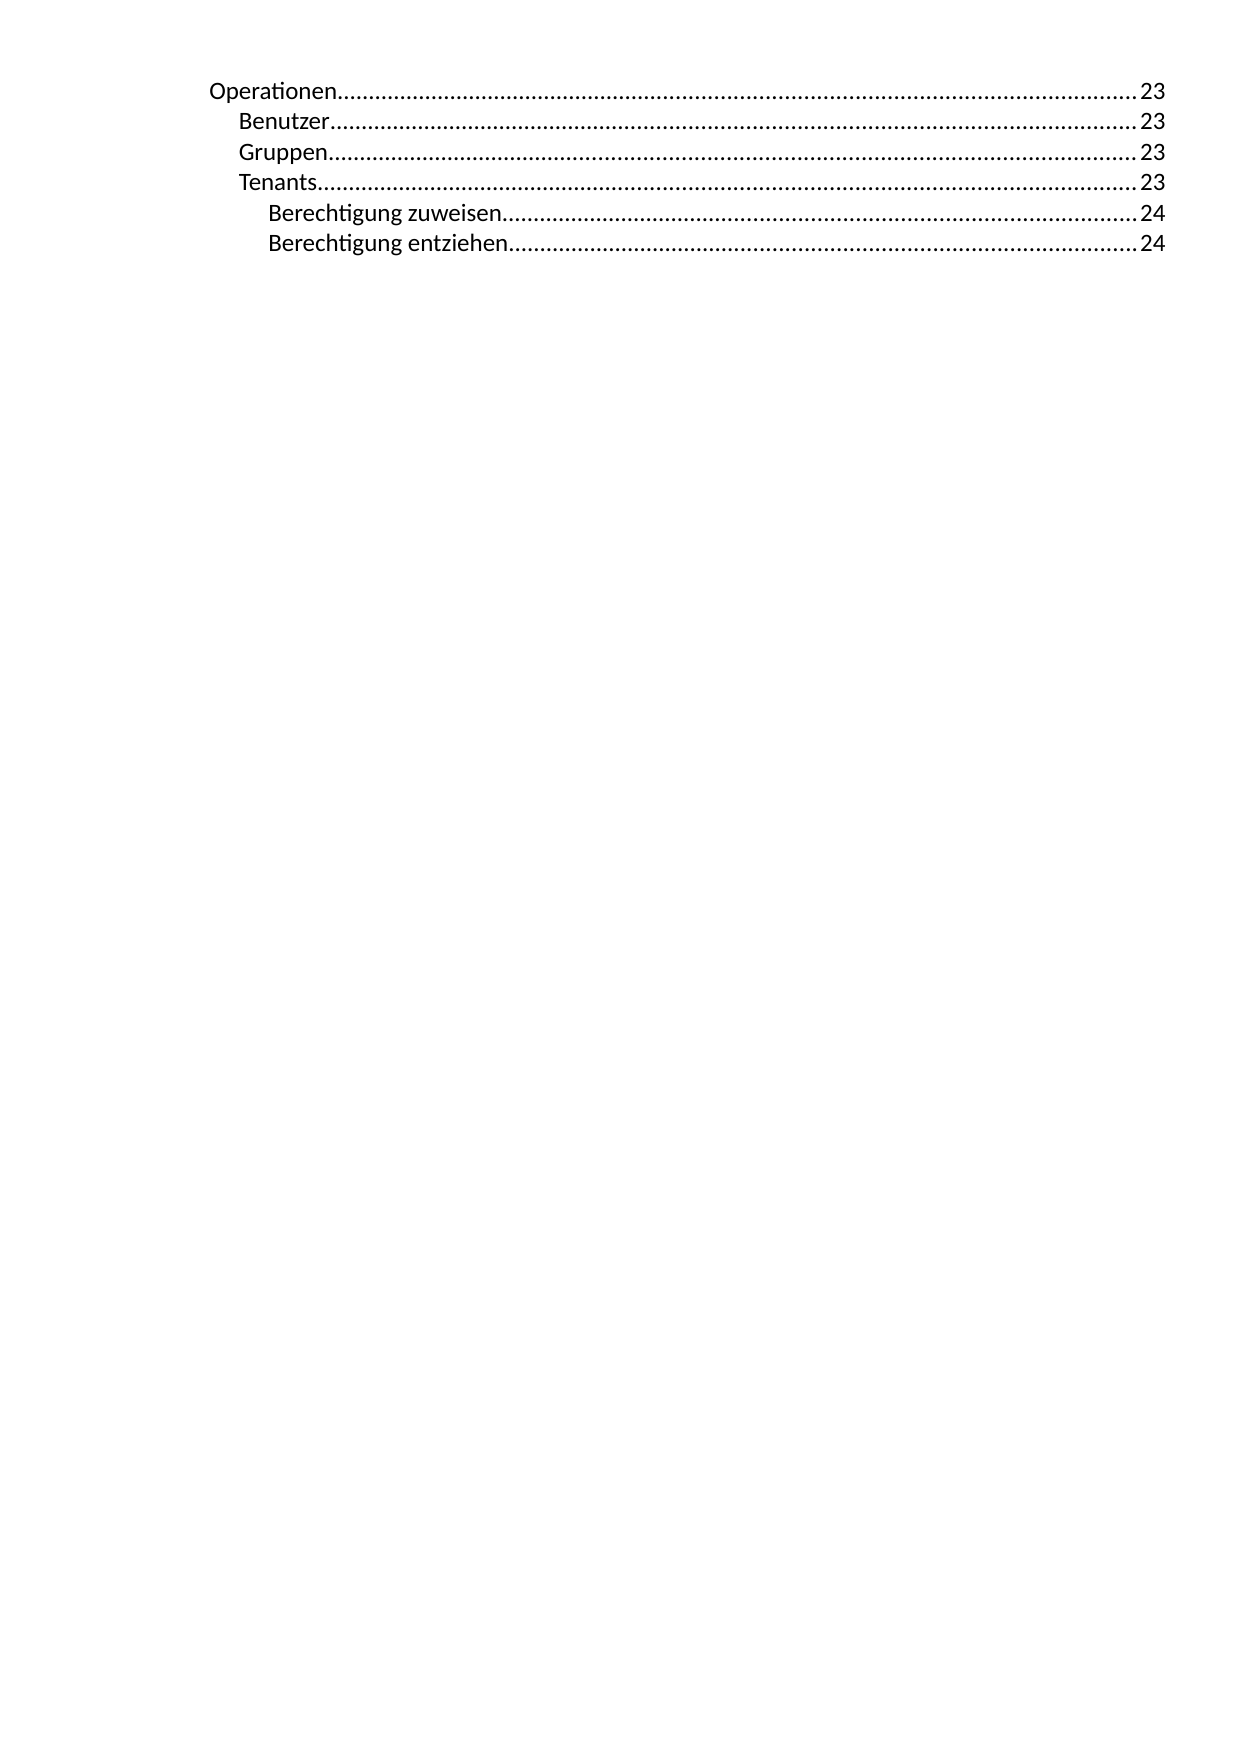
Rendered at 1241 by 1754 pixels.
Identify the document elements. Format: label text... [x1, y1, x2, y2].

text Benutzer 23 [238, 106, 1165, 136]
text Gruppen 23 [238, 136, 1165, 167]
text Berechtigung entziehen 24 [268, 228, 1165, 258]
text Operationen 23 [209, 75, 1165, 106]
text Berechtigung zuweisen 24 [268, 197, 1165, 228]
text Tenants 23 [238, 167, 1165, 197]
